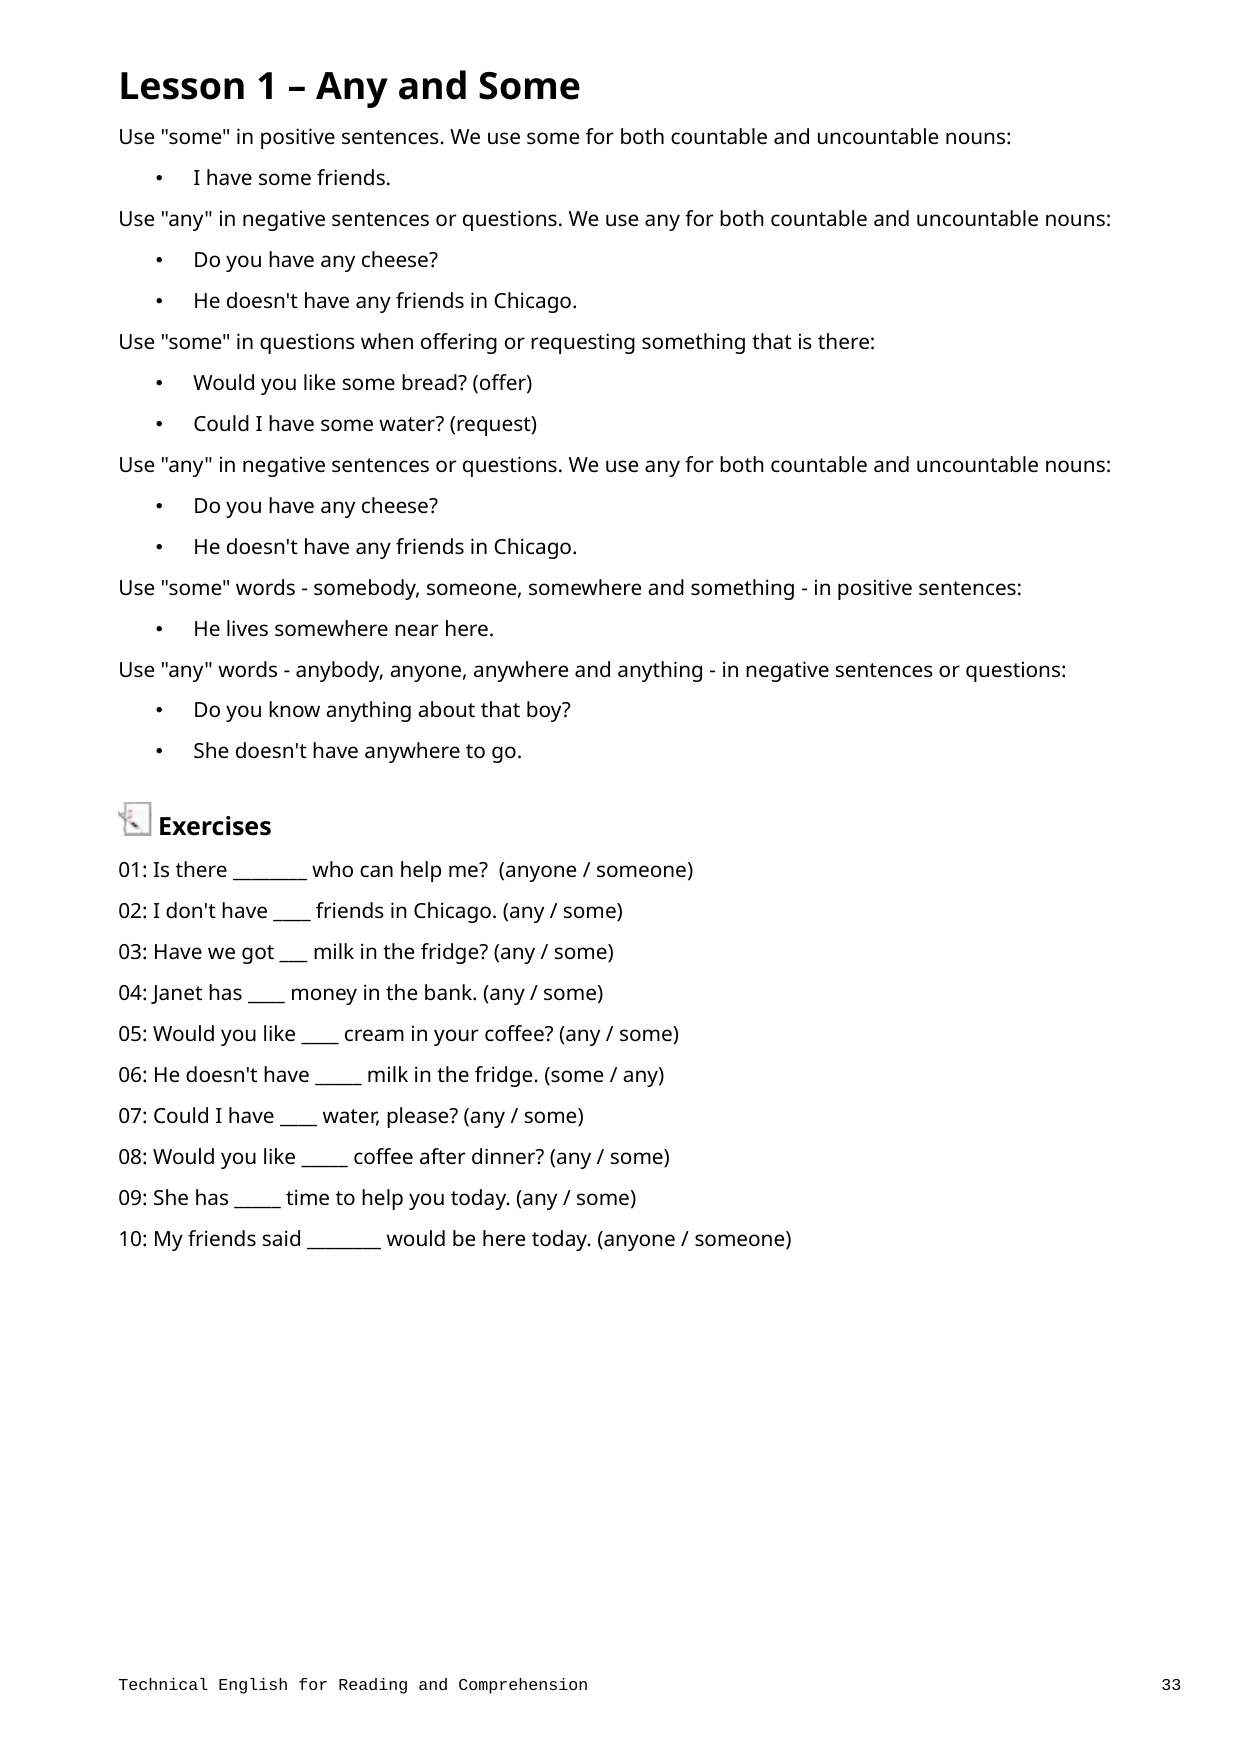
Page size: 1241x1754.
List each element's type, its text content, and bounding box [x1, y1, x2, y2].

text Use "some" in questions when offering or requesting something that is there: [118, 327, 1181, 356]
subtitle Exercises [118, 802, 1181, 843]
text 04: Janet has ____ money in the bank. (any / some) [118, 978, 1181, 1007]
list Would you like some bread? (offer) [156, 368, 1181, 397]
text Use "any" words - anybody, anyone, anywhere and anything - in negative sentences or questions: [118, 655, 1181, 683]
text Use "any" in negative sentences or questions. We use any for both countable and uncountable nouns: [118, 204, 1181, 233]
text 02: I don't have ____ friends in Chicago. (any / some) [118, 897, 1181, 925]
text Use "some" in positive sentences. We use some for both countable and uncountable nouns: [118, 122, 1181, 151]
text 03: Have we got ___ milk in the fridge? (any / some) [118, 937, 1181, 966]
list Could I have some water? (request) [156, 409, 1181, 437]
list He lives somewhere near here. [156, 614, 1181, 642]
list She doesn't have anywhere to go. [156, 737, 1181, 765]
list He doesn't have any friends in Chicago. [156, 286, 1181, 315]
text 06: He doesn't have _____ milk in the fridge. (some / any) [118, 1060, 1181, 1089]
list Do you have any cheese? [156, 245, 1181, 274]
picture [118, 802, 152, 836]
text 07: Could I have ____ water, please? (any / some) [118, 1101, 1181, 1130]
subtitle Lesson 1 – Any and Some [118, 59, 1181, 110]
list Do you know anything about that boy? [156, 696, 1181, 724]
text 01: Is there ________ who can help me? (anyone / someone) [118, 856, 1181, 884]
text Use "some" words - somebody, someone, somewhere and something - in positive sentences: [118, 573, 1181, 601]
text 09: She has _____ time to help you today. (any / some) [118, 1183, 1181, 1212]
list He doesn't have any friends in Chicago. [156, 532, 1181, 560]
text 10: My friends said ________ would be here today. (anyone / someone) [118, 1224, 1181, 1252]
list I have some friends. [156, 163, 1181, 192]
text 05: Would you like ____ cream in your coffee? (any / some) [118, 1019, 1181, 1048]
list Do you have any cheese? [156, 491, 1181, 519]
text Use "any" in negative sentences or questions. We use any for both countable and uncountable nouns: [118, 450, 1181, 478]
text 08: Would you like _____ coffee after dinner? (any / some) [118, 1142, 1181, 1171]
